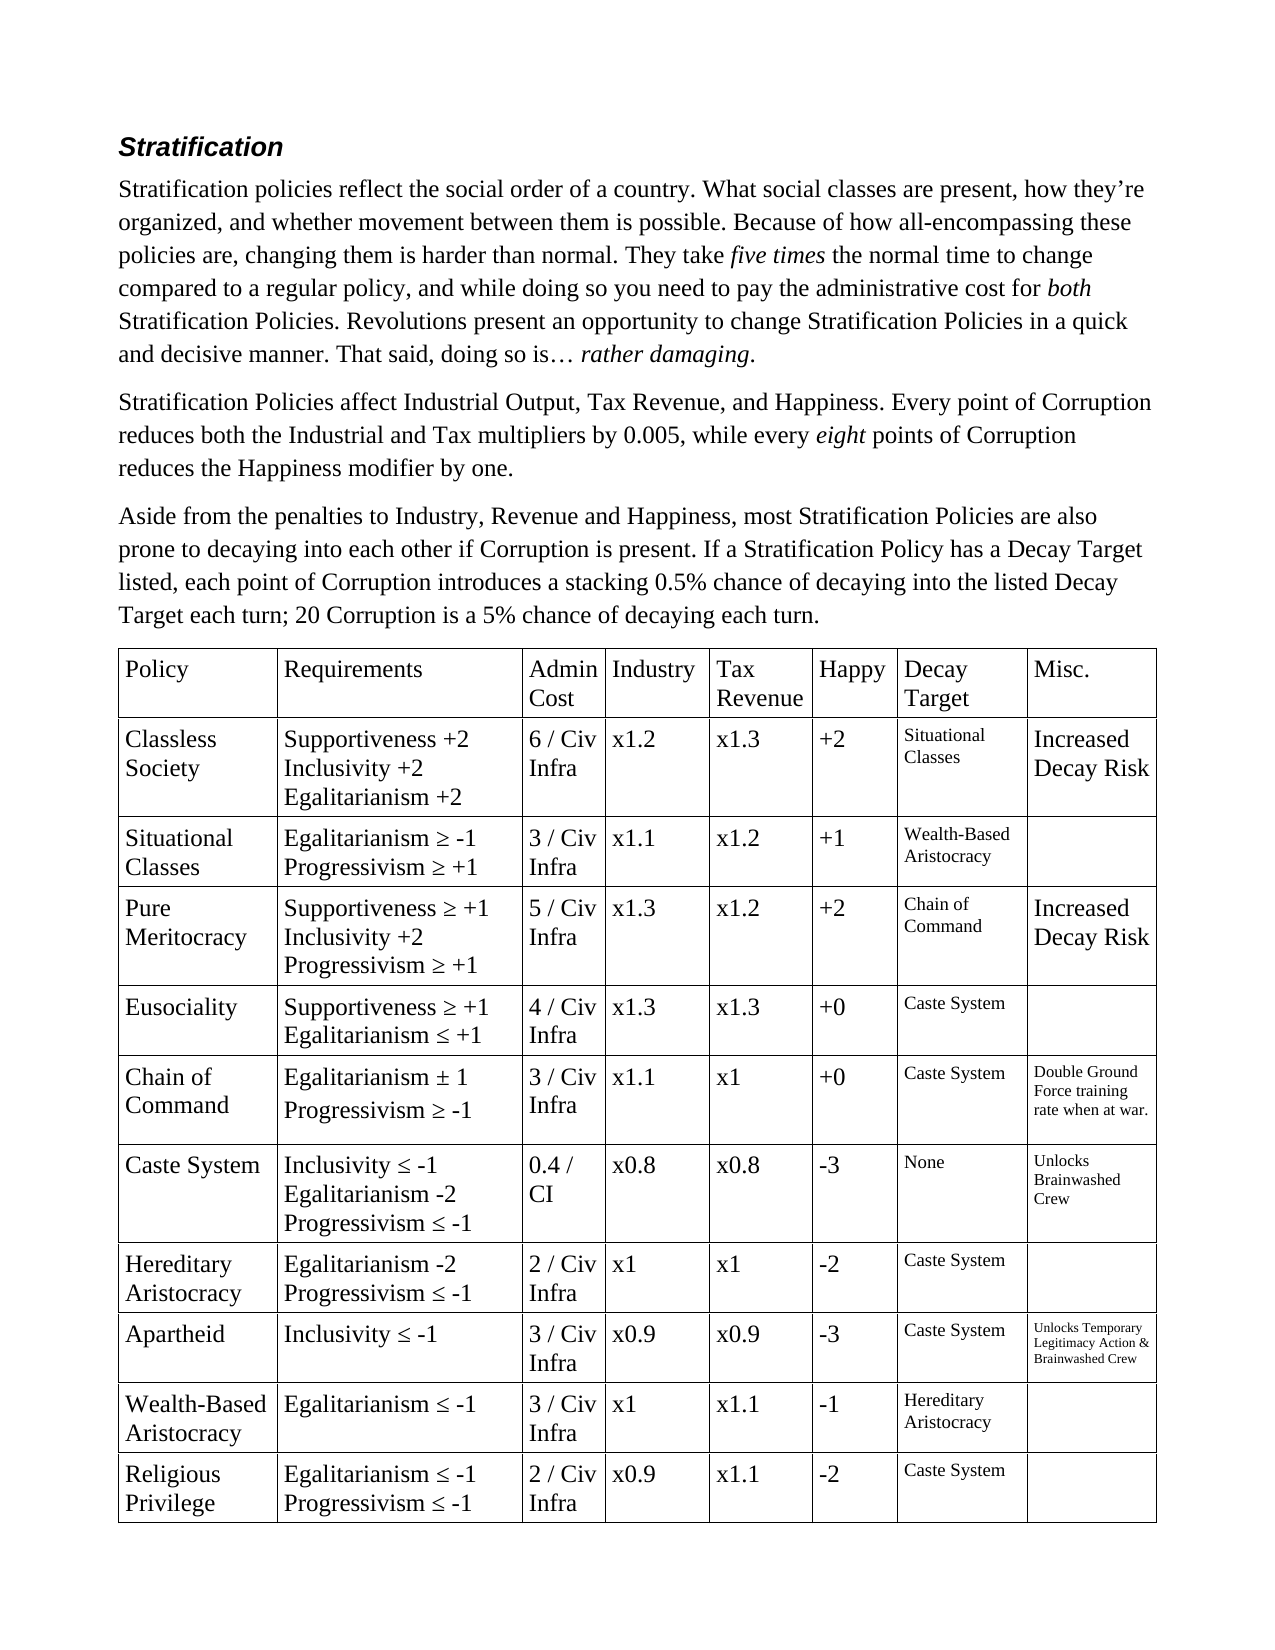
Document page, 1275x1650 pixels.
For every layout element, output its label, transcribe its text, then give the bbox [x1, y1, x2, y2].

table_header Policy [119, 649, 277, 717]
table_cell +1 [813, 817, 897, 886]
table_cell Egalitarianism -2 Progressivism ≤ -1 [278, 1244, 522, 1312]
table_cell x1 [710, 1056, 812, 1144]
table_cell Eusociality [119, 986, 277, 1055]
table_cell x0.8 [606, 1145, 709, 1242]
table_cell x0.8 [710, 1145, 812, 1242]
table_cell Apartheid [119, 1314, 277, 1382]
table_cell +0 [813, 986, 897, 1055]
table_cell x1.1 [606, 817, 709, 886]
table_header Industry [606, 649, 709, 717]
table_cell Caste System [898, 986, 1027, 1055]
text Stratification Policies affect Industrial Output, Tax Revenue, and Happiness. Every point of Corruption reduces both the Industrial and Tax multipliers by 0.005, while every eight points of Corruption reduces the Happiness modifier by one. [118, 387, 1157, 482]
table_cell Hereditary Aristocracy [119, 1244, 277, 1312]
table_cell x0.9 [606, 1314, 709, 1382]
table_cell Egalitarianism ± 1 Progressivism ≥ -1 [278, 1056, 522, 1144]
table_cell Double Ground Force training rate when at war. [1028, 1056, 1156, 1144]
table_cell Egalitarianism ≤ -1 Progressivism ≤ -1 [278, 1454, 522, 1522]
table_cell [1028, 817, 1156, 886]
table_cell Wealth-Based Aristocracy [119, 1384, 277, 1452]
table_header Misc. [1028, 649, 1156, 717]
table_cell Inclusivity ≤ -1 Egalitarianism -2 Progressivism ≤ -1 [278, 1145, 522, 1242]
table_cell x1.1 [710, 1454, 812, 1522]
table_cell -2 [813, 1454, 897, 1522]
table_cell Increased Decay Risk [1028, 887, 1156, 985]
table_header Happy [813, 649, 897, 717]
table_cell +0 [813, 1056, 897, 1144]
table_cell x1.3 [606, 986, 709, 1055]
table_cell x1.1 [606, 1056, 709, 1144]
table_cell Unlocks Brainwashed Crew [1028, 1145, 1156, 1242]
table_header Decay Target [898, 649, 1027, 717]
text Stratification policies reflect the social order of a country. What social classes are present, how they’re organized, and whether movement between them is possible. Because of how all-encompassing these policies are, changing them is harder than normal. They take five times the normal time to change compared to a regular policy, and while doing so you need to pay the administrative cost for both Stratification Policies. Revolutions present an opportunity to change Stratification Policies in a quick and decisive manner. That said, doing so is… rather damaging. [118, 174, 1157, 368]
table_cell 3 / Civ Infra [523, 1314, 605, 1382]
table_cell x1 [606, 1244, 709, 1312]
table_cell x1.3 [606, 887, 709, 985]
table_cell Caste System [119, 1145, 277, 1242]
table_cell x1.2 [710, 887, 812, 985]
table_cell Pure Meritocracy [119, 887, 277, 985]
table_cell x1.2 [710, 817, 812, 886]
table_cell x0.9 [606, 1454, 709, 1522]
table_cell Supportiveness ≥ +1 Inclusivity +2 Progressivism ≥ +1 [278, 887, 522, 985]
table_cell None [898, 1145, 1027, 1242]
table_cell +2 [813, 719, 897, 816]
table_cell x1 [710, 1244, 812, 1312]
table_cell Caste System [898, 1314, 1027, 1382]
table_cell 3 / Civ Infra [523, 1384, 605, 1452]
table_cell 3 / Civ Infra [523, 1056, 605, 1144]
table_cell x1.1 [710, 1384, 812, 1452]
table_cell x1 [606, 1384, 709, 1452]
table_cell [1028, 986, 1156, 1055]
table_header Requirements [278, 649, 522, 717]
table_cell [1028, 1244, 1156, 1312]
table_cell Hereditary Aristocracy [898, 1384, 1027, 1452]
text Aside from the penalties to Industry, Revenue and Happiness, most Stratification Policies are also prone to decaying into each other if Corruption is present. If a Stratification Policy has a Decay Target listed, each point of Corruption introduces a stacking 0.5% chance of decaying into the listed Decay Target each turn; 20 Corruption is a 5% chance of decaying each turn. [118, 501, 1157, 628]
table_cell +2 [813, 887, 897, 985]
table_cell Increased Decay Risk [1028, 719, 1156, 816]
table_cell x1.3 [710, 986, 812, 1055]
table_cell Wealth-Based Aristocracy [898, 817, 1027, 886]
table_cell Caste System [898, 1244, 1027, 1312]
subtitle Stratification [118, 131, 1157, 162]
table_cell [1028, 1384, 1156, 1452]
table_cell Egalitarianism ≤ -1 [278, 1384, 522, 1452]
table_cell Unlocks Temporary Legitimacy Action & Brainwashed Crew [1028, 1314, 1156, 1382]
table_cell Chain of Command [119, 1056, 277, 1144]
table_cell 2 / Civ Infra [523, 1244, 605, 1312]
table_cell Religious Privilege [119, 1454, 277, 1522]
table_cell Supportiveness +2 Inclusivity +2 Egalitarianism +2 [278, 719, 522, 816]
table_cell Egalitarianism ≥ -1 Progressivism ≥ +1 [278, 817, 522, 886]
table_cell Situational Classes [119, 817, 277, 886]
table_cell Chain of Command [898, 887, 1027, 985]
table_header Tax Revenue [710, 649, 812, 717]
table_cell Inclusivity ≤ -1 [278, 1314, 522, 1382]
table_cell Caste System [898, 1056, 1027, 1144]
table_cell Caste System [898, 1454, 1027, 1522]
table_cell -3 [813, 1314, 897, 1382]
table_cell Situational Classes [898, 719, 1027, 816]
table_cell -2 [813, 1244, 897, 1312]
table_cell 6 / Civ Infra [523, 719, 605, 816]
table_cell Classless Society [119, 719, 277, 816]
table_cell 5 / Civ Infra [523, 887, 605, 985]
table_cell 3 / Civ Infra [523, 817, 605, 886]
table_cell -3 [813, 1145, 897, 1242]
table_cell x1.3 [710, 719, 812, 816]
table_cell 4 / Civ Infra [523, 986, 605, 1055]
table_cell Supportiveness ≥ +1 Egalitarianism ≤ +1 [278, 986, 522, 1055]
table_cell 2 / Civ Infra [523, 1454, 605, 1522]
table_cell 0.4 / CI [523, 1145, 605, 1242]
table_cell x0.9 [710, 1314, 812, 1382]
table_header Admin Cost [523, 649, 605, 717]
table_cell -1 [813, 1384, 897, 1452]
table_cell [1028, 1454, 1156, 1522]
table_cell x1.2 [606, 719, 709, 816]
